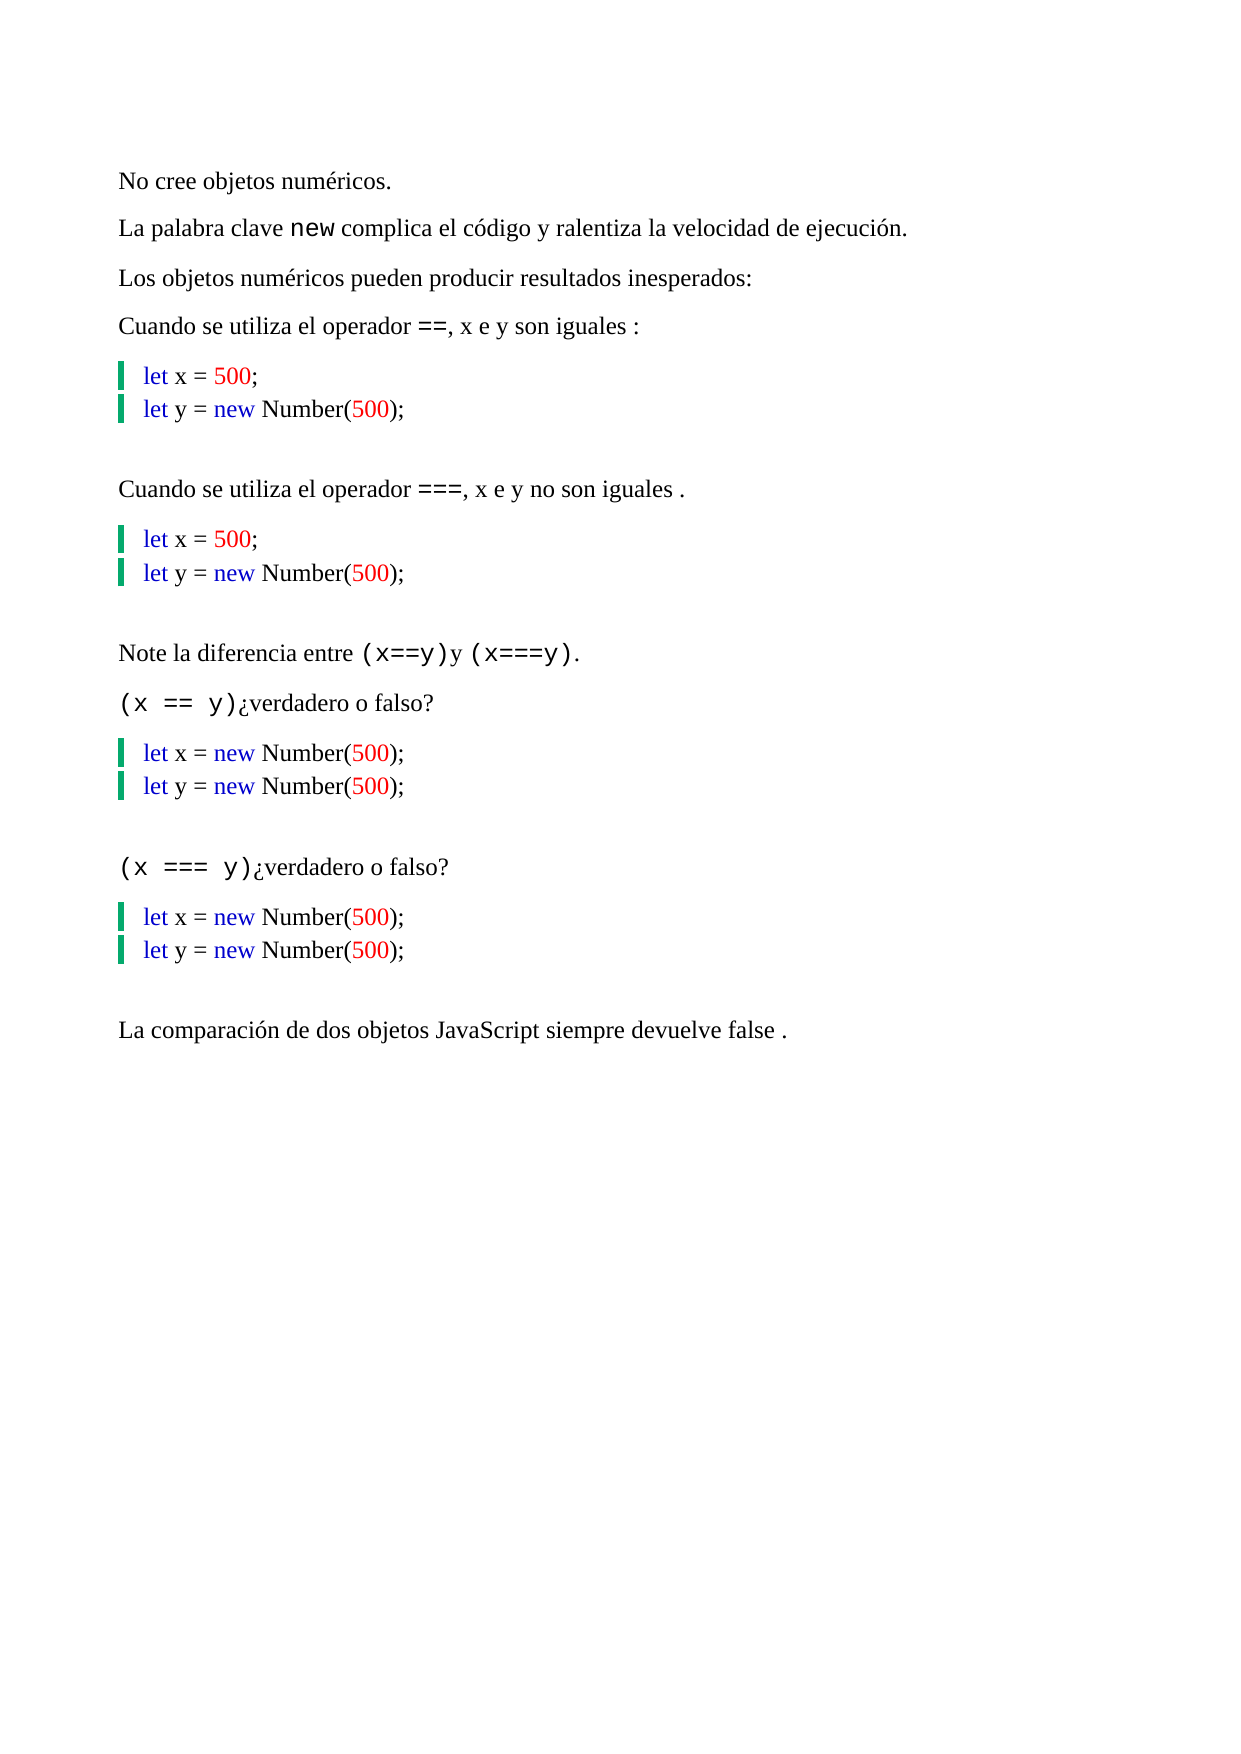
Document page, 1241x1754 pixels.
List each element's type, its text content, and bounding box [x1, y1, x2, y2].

text Note la diferencia entre (x==y)y (x===y). [118, 638, 1122, 669]
text let x = 500; let y = new Number(500); [118, 361, 1122, 423]
text La palabra clave new complica el código y ralentiza la velocidad de ejecución. [118, 213, 1122, 244]
text La comparación de dos objetos JavaScript siempre devuelve false . [118, 1016, 1122, 1044]
text (x === y)¿verdadero o falso? [118, 852, 1122, 883]
text let x = 500; let y = new Number(500); [118, 524, 1122, 586]
text let x = new Number(500); let y = new Number(500); [118, 738, 1122, 800]
text let x = new Number(500); let y = new Number(500); [118, 902, 1122, 964]
text Cuando se utiliza el operador ==, x e y son iguales : [118, 311, 1122, 342]
text Cuando se utiliza el operador ===, x e y no son iguales . [118, 474, 1122, 505]
text (x == y)¿verdadero o falso? [118, 688, 1122, 719]
text No cree objetos numéricos. [118, 166, 1122, 194]
text Los objetos numéricos pueden producir resultados inesperados: [118, 263, 1122, 292]
